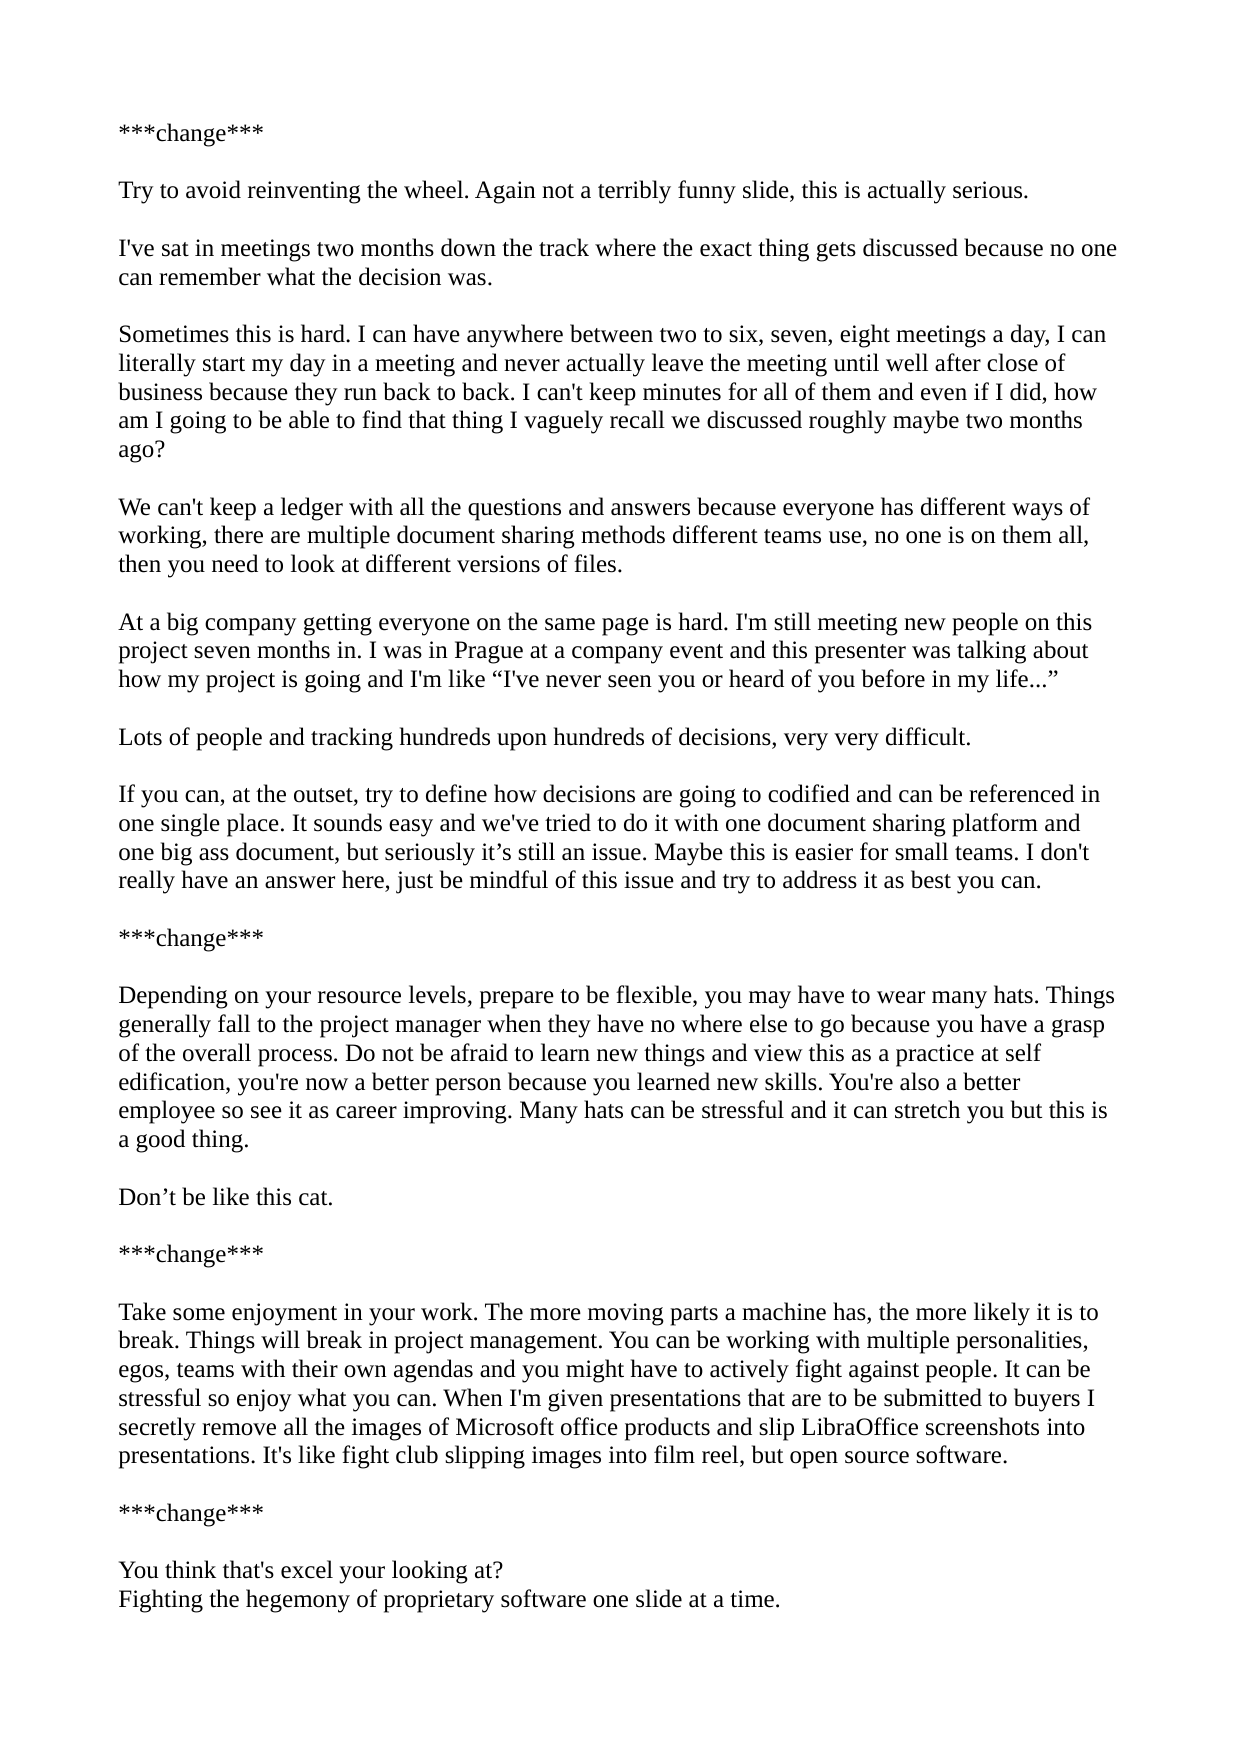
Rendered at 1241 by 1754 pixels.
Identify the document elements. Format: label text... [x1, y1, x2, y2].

text ***change*** [118, 118, 1122, 147]
text I've sat in meetings two months down the track where the exact thing gets discussed because no one can remember what the decision was. [118, 233, 1122, 291]
text Don’t be like this cat. [118, 1182, 1122, 1211]
text ***change*** [118, 1498, 1122, 1527]
text Fighting the hegemony of proprietary software one slide at a time. [118, 1584, 1122, 1613]
text If you can, at the outset, try to define how decisions are going to codified and can be referenced in one single place. It sounds easy and we've tried to do it with one document sharing platform and one big ass document, but seriously it’s still an issue. Maybe this is easier for small teams. I don't really have an answer here, just be mindful of this issue and try to address it as best you can. [118, 779, 1122, 894]
text Take some enjoyment in your work. The more moving parts a machine has, the more likely it is to break. Things will break in project management. You can be working with multiple personalities, egos, teams with their own agendas and you might have to actively fight against people. It can be stressful so enjoy what you can. When I'm given presentations that are to be submitted to buyers I secretly remove all the images of Microsoft office products and slip LibraOffice screenshots into presentations. It's like fight club slipping images into film reel, but open source software. [118, 1297, 1122, 1469]
text Sometimes this is hard. I can have anywhere between two to six, seven, eight meetings a day, I can literally start my day in a meeting and never actually leave the meeting until well after close of business because they run back to back. I can't keep minutes for all of them and even if I did, how am I going to be able to find that thing I vaguely recall we discussed roughly maybe two months ago? [118, 319, 1122, 463]
text Depending on your resource levels, prepare to be flexible, you may have to wear many hats. Things generally fall to the project manager when they have no where else to go because you have a grasp of the overall process. Do not be afraid to learn new things and view this as a practice at self edification, you're now a better person because you learned new skills. You're also a better employee so see it as career improving. Many hats can be stressful and it can stretch you but this is a good thing. [118, 981, 1122, 1153]
text We can't keep a ledger with all the questions and answers because everyone has different ways of working, there are multiple document sharing methods different teams use, no one is on them all, then you need to look at different versions of files. [118, 492, 1122, 578]
text At a big company getting everyone on the same page is hard. I'm still meeting new people on this project seven months in. I was in Prague at a company event and this presenter was talking about how my project is going and I'm like “I've never seen you or heard of you before in my life...” [118, 607, 1122, 693]
text You think that's excel your looking at? [118, 1556, 1122, 1584]
text Try to avoid reinventing the wheel. Again not a terribly funny slide, this is actually serious. [118, 176, 1122, 204]
text Lots of people and tracking hundreds upon hundreds of decisions, very very difficult. [118, 722, 1122, 751]
text ***change*** [118, 923, 1122, 952]
text ***change*** [118, 1239, 1122, 1268]
